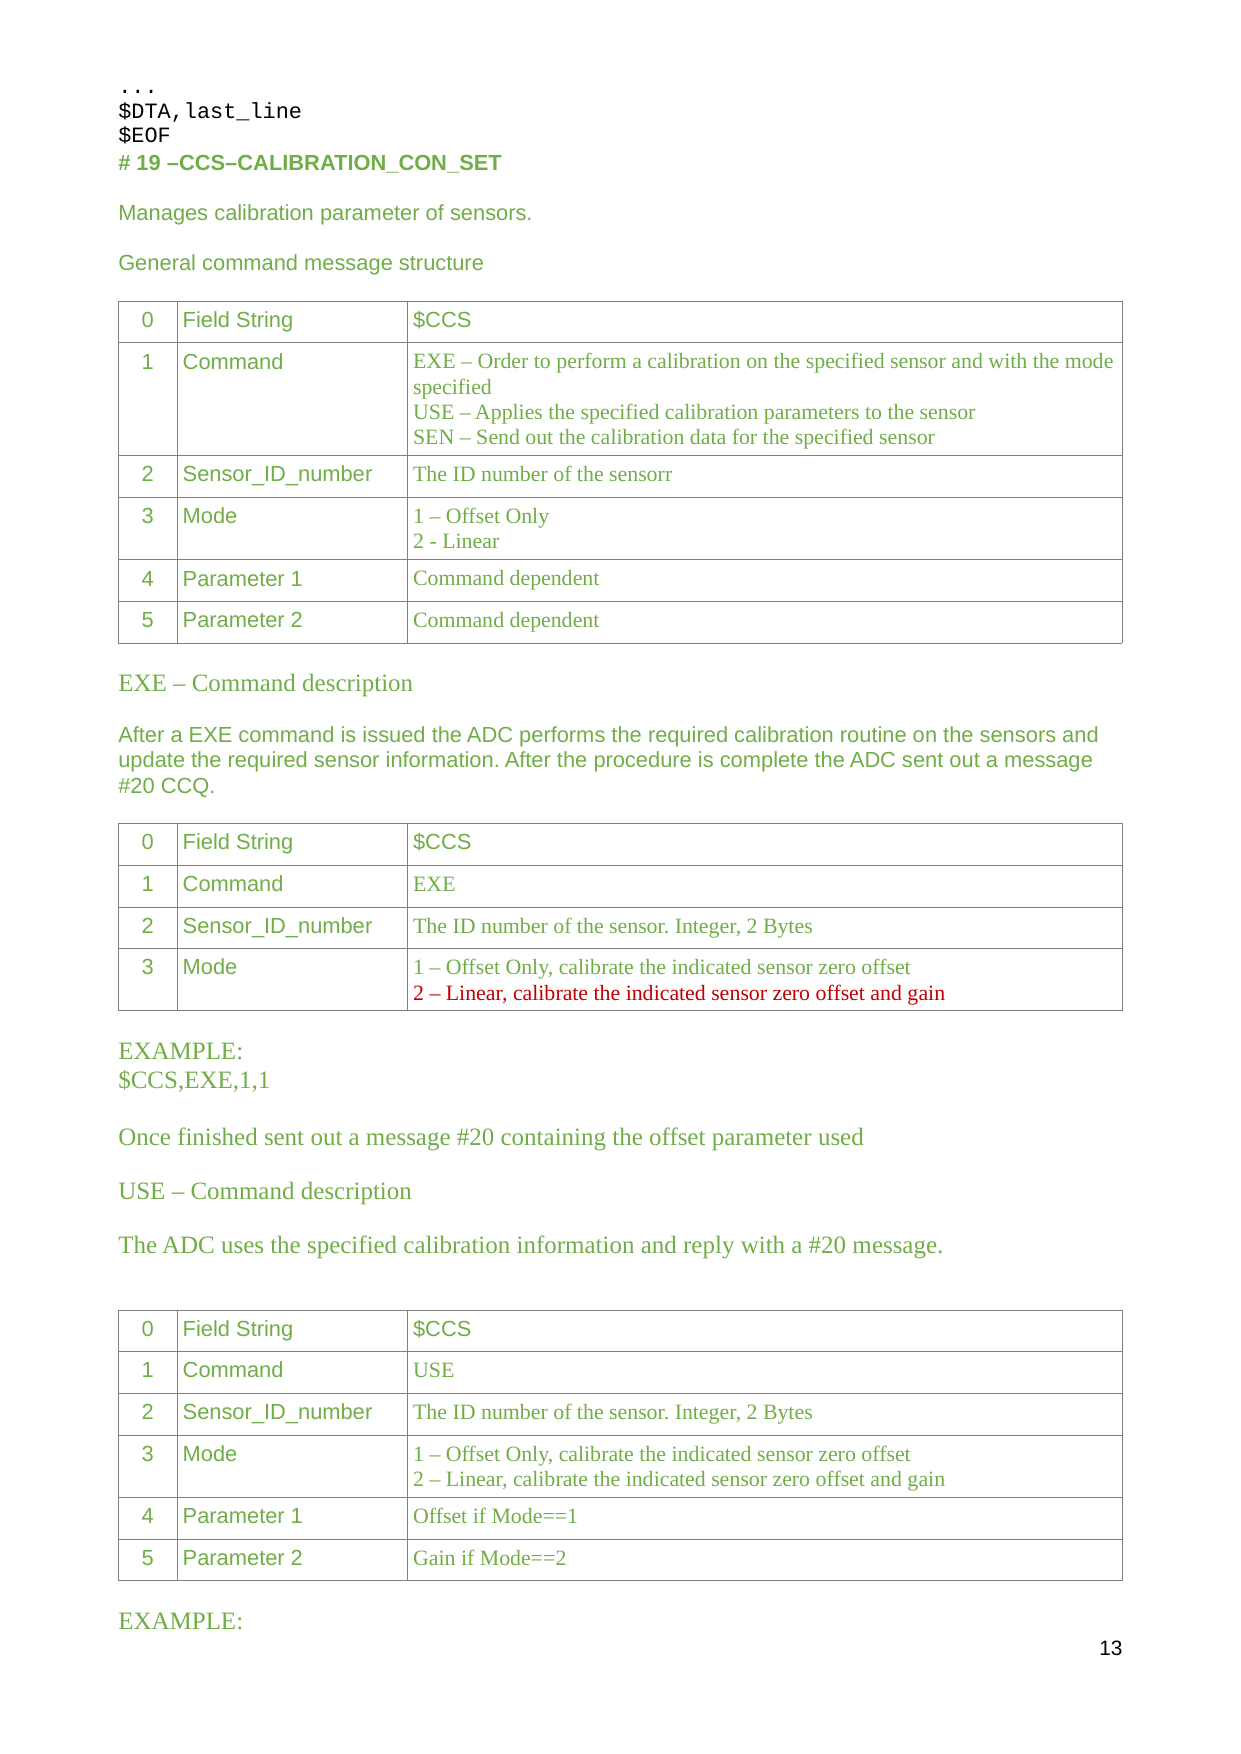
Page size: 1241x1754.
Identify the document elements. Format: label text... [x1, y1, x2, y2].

table_header Field String [178, 824, 407, 865]
text The ADC uses the specified calibration information and reply with a #20 message. [118, 1230, 1122, 1259]
table_header $CCS [408, 824, 1122, 865]
table_cell 3 [119, 1436, 177, 1497]
table_cell 2 [119, 1394, 177, 1434]
table_cell Command [178, 866, 407, 906]
table_cell 4 [119, 560, 177, 601]
table_header $CCS [408, 1311, 1122, 1351]
table_cell 1 – Offset Only, calibrate the indicated sensor zero offset 2 – Linear, calibrate the indicated sensor zero offset and gain [408, 949, 1122, 1010]
table_cell Gain if Mode==2 [408, 1540, 1122, 1580]
table_cell The ID number of the sensor. Integer, 2 Bytes [408, 1394, 1122, 1434]
text EXAMPLE: [118, 1606, 1122, 1635]
table_cell The ID number of the sensorr [408, 456, 1122, 497]
table_cell 1 [119, 343, 177, 455]
text # 19 –CCS–CALIBRATION_CON_SET [118, 149, 1122, 174]
text EXE – Command description [118, 668, 1122, 697]
text ... [118, 75, 1122, 100]
text EXAMPLE: [118, 1036, 1122, 1065]
text After a EXE command is issued the ADC performs the required calibration routine on the sensors and update the required sensor information. After the procedure is complete the ADC sent out a message #20 CCQ. [118, 722, 1122, 798]
table_cell 4 [119, 1498, 177, 1538]
table_cell EXE [408, 866, 1122, 906]
table_cell Parameter 1 [178, 1498, 407, 1538]
text Manages calibration parameter of sensors. [118, 200, 1122, 225]
table_cell 1 [119, 1352, 177, 1393]
table_cell Command [178, 1352, 407, 1393]
table_header Field String [178, 302, 407, 342]
table_header $CCS [408, 302, 1122, 342]
table_cell 3 [119, 949, 177, 1010]
table_cell Parameter 2 [178, 1540, 407, 1580]
table_cell 3 [119, 498, 177, 559]
table_cell 2 [119, 908, 177, 948]
table_cell EXE – Order to perform a calibration on the specified sensor and with the mode specified USE – Applies the specified calibration parameters to the sensor SEN – Send out the calibration data for the specified sensor [408, 343, 1122, 455]
table_cell Sensor_ID_number [178, 908, 407, 948]
table_cell 2 [119, 456, 177, 497]
text Once finished sent out a message #20 containing the offset parameter used [118, 1122, 1122, 1151]
table_header 0 [119, 824, 177, 865]
table_cell The ID number of the sensor. Integer, 2 Bytes [408, 908, 1122, 948]
table_cell 5 [119, 1540, 177, 1580]
table_cell Sensor_ID_number [178, 456, 407, 497]
table_cell Mode [178, 949, 407, 1010]
text $CCS,EXE,1,1 [118, 1065, 1122, 1094]
text $DTA,last_line [118, 100, 1122, 124]
text General command message structure [118, 250, 1122, 275]
table_cell Sensor_ID_number [178, 1394, 407, 1434]
table_cell 1 – Offset Only 2 - Linear [408, 498, 1122, 559]
text $EOF [118, 124, 1122, 149]
table_cell Offset if Mode==1 [408, 1498, 1122, 1538]
table_cell Command [178, 343, 407, 455]
table_header 0 [119, 1311, 177, 1351]
table_cell Command dependent [408, 602, 1122, 642]
table_cell USE [408, 1352, 1122, 1393]
table_cell Parameter 2 [178, 602, 407, 642]
table_cell 1 – Offset Only, calibrate the indicated sensor zero offset 2 – Linear, calibrate the indicated sensor zero offset and gain [408, 1436, 1122, 1497]
table_cell 1 [119, 866, 177, 906]
table_header Field String [178, 1311, 407, 1351]
table_cell Parameter 1 [178, 560, 407, 601]
text USE – Command description [118, 1176, 1122, 1205]
table_cell Command dependent [408, 560, 1122, 601]
table_cell Mode [178, 498, 407, 559]
table_cell Mode [178, 1436, 407, 1497]
table_cell 5 [119, 602, 177, 642]
table_header 0 [119, 302, 177, 342]
